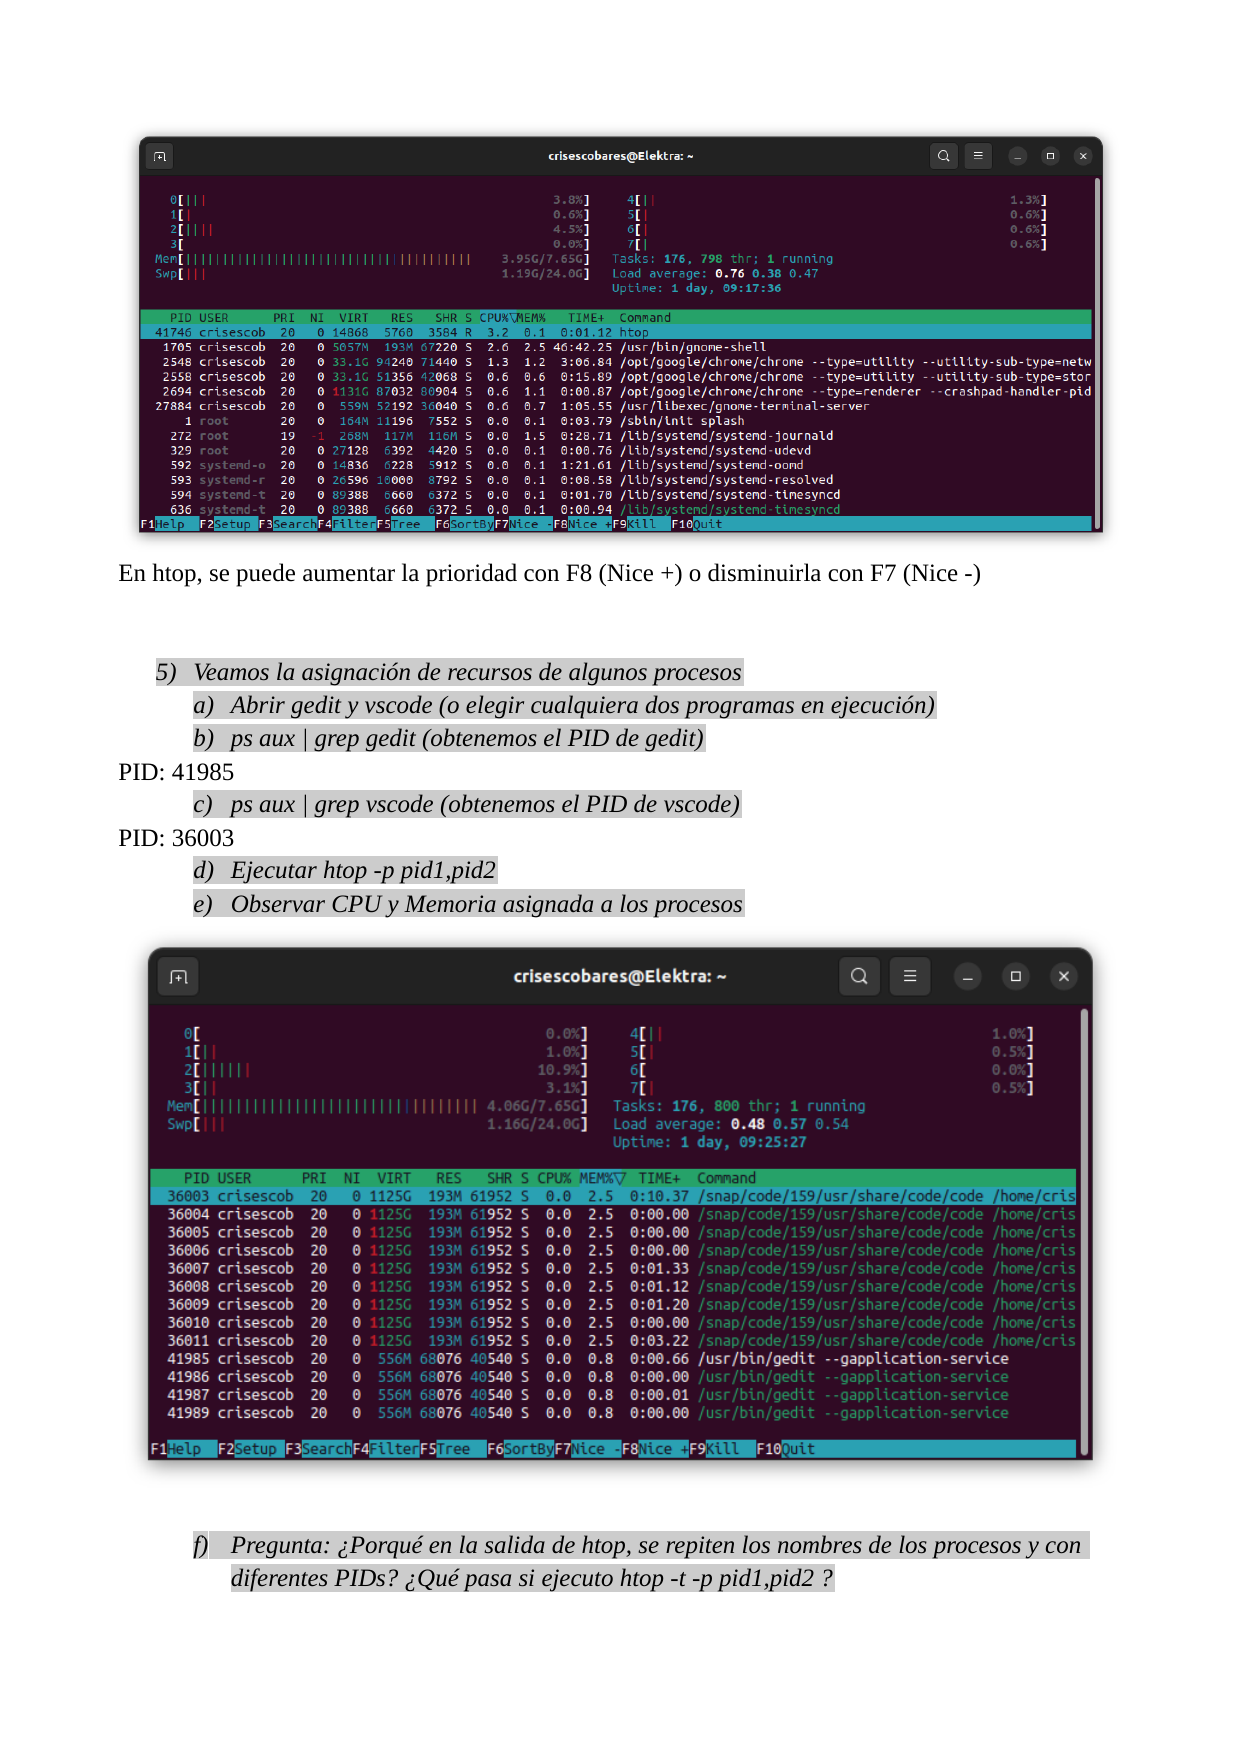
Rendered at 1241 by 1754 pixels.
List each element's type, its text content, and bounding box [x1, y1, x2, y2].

text PID: 41985 [118, 757, 1122, 785]
list ps aux | grep vscode (obtenemos el PID de vscode) [193, 789, 1122, 818]
list ps aux | grep gedit (obtenemos el PID de gedit) [193, 723, 1122, 752]
list Observar CPU y Memoria asignada a los procesos [231, 889, 1122, 917]
list Veamos la asignación de recursos de algunos procesos [156, 657, 1122, 686]
text En htop, se puede aumentar la prioridad con F8 (Nice +) o disminuirla con F7 (Nice -) [118, 555, 1122, 587]
list Pregunta: ¿Porqué en la salida de htop, se repiten los nombres de los procesos y con diferentes PIDs? ¿Qué pasa si ejecuto htop -t -p pid1,pid2 ? [193, 1531, 1122, 1592]
list Abrir gedit y vscode (o elegir cualquiera dos programas en ejecución) [231, 691, 1122, 719]
list Ejecutar htop -p pid1,pid2 [231, 856, 1122, 884]
picture [118, 921, 1123, 1494]
text PID: 36003 [118, 823, 1122, 851]
picture [118, 118, 1123, 555]
